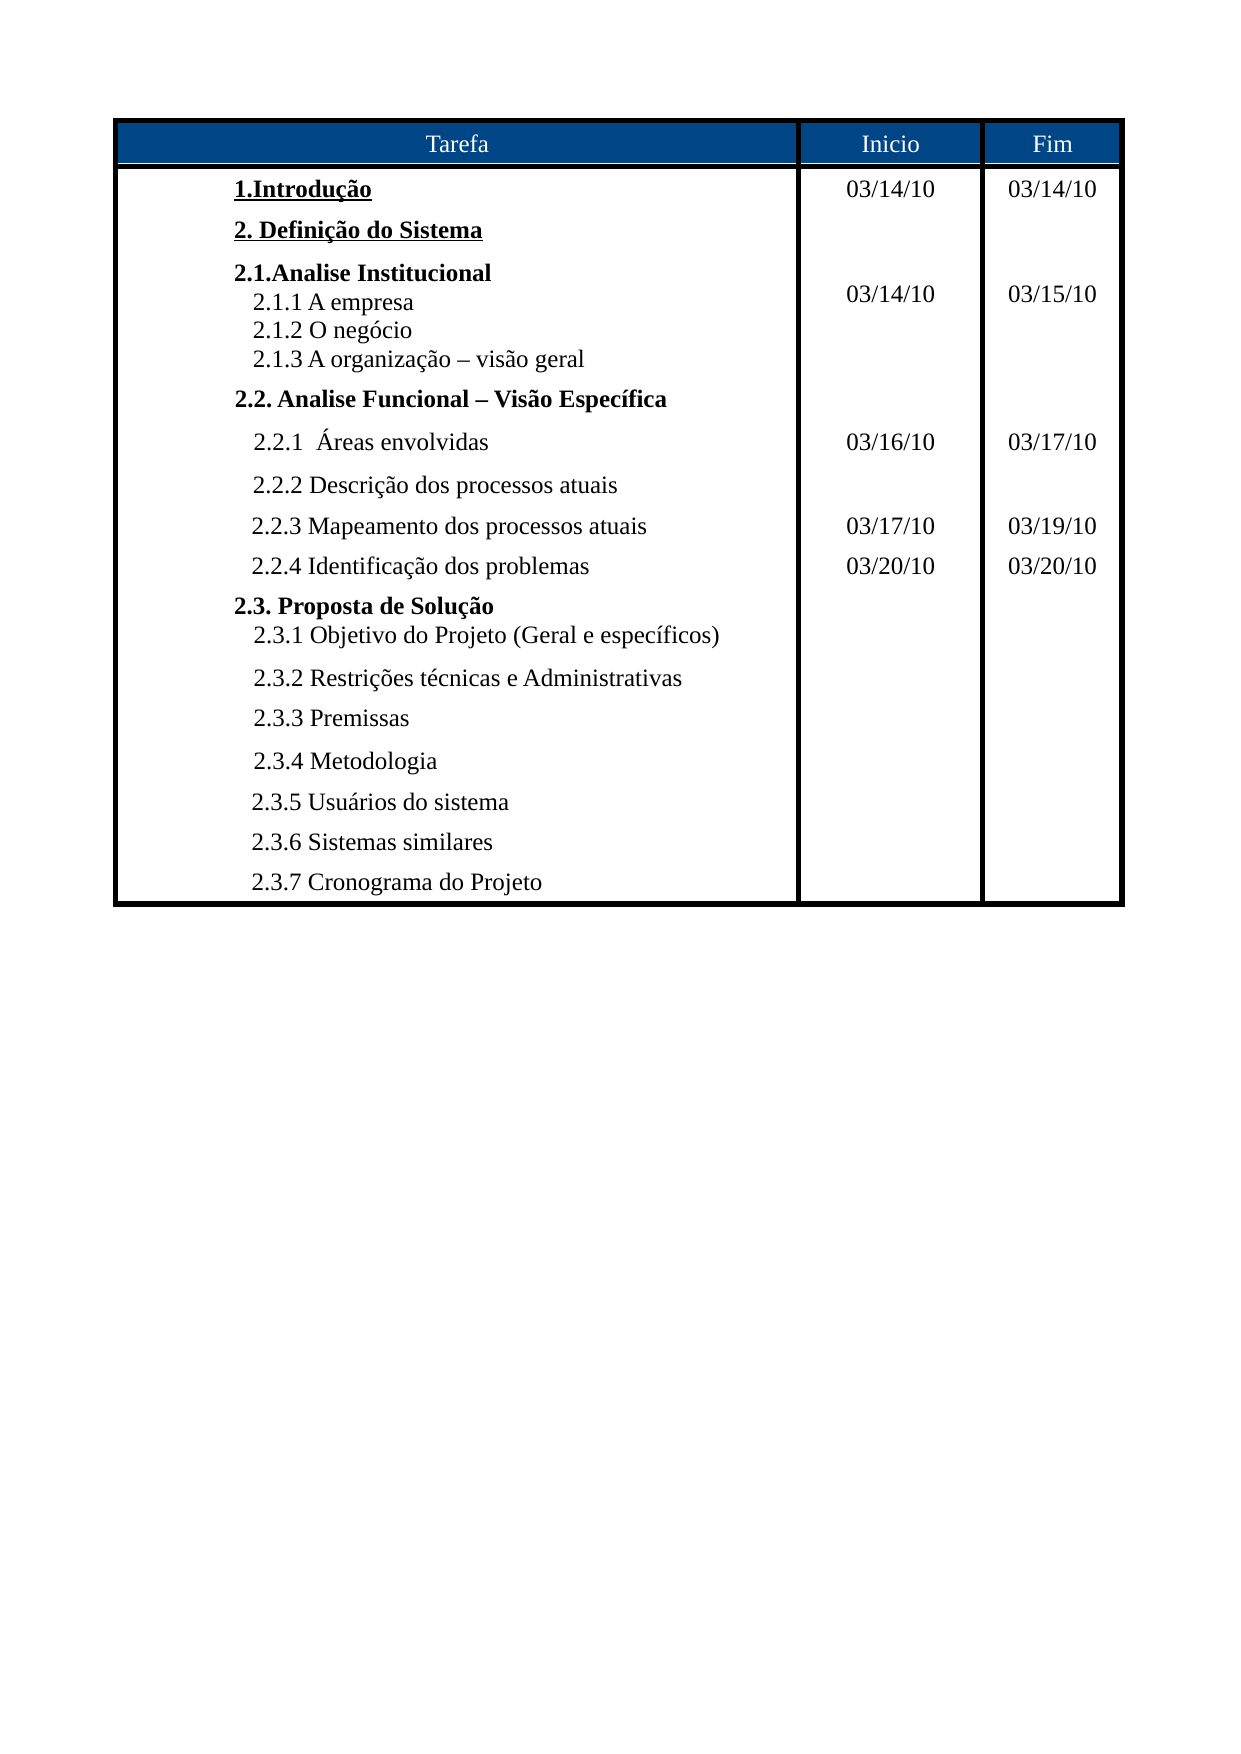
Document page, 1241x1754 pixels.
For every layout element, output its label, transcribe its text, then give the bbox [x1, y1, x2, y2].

table_cell 20/03/10 [801, 545, 980, 585]
table_cell 2. Definição do Sistema 2.1.Analise Institucional 2.1.1 A empresa 2.1.2 O negócio 2.1.3 A organização – visão geral [118, 209, 796, 378]
table_cell 2.3.7 Cronograma do Projeto [118, 861, 796, 901]
table_cell 2.3. Proposta de Solução 2.3.1 Objetivo do Projeto (Geral e específicos) 2.3.2 Restrições técnicas e Administrativas [118, 585, 796, 697]
table_cell [801, 781, 980, 821]
table_cell [985, 821, 1119, 861]
table_cell [801, 698, 980, 781]
table_cell 17/03/10 [985, 379, 1119, 505]
table_cell 2.3.6 Sistemas similares [118, 821, 796, 861]
table_cell [801, 821, 980, 861]
table_cell 2.3.5 Usuários do sistema [118, 781, 796, 821]
table_cell 2.3.3 Premissas 2.3.4 Metodologia [118, 698, 796, 781]
table_cell 17/03/10 [801, 505, 980, 545]
table_cell [801, 585, 980, 697]
table_cell 2.2. Analise Funcional – Visão Específica 2.2.1 Áreas envolvidas 2.2.2 Descrição dos processos atuais [118, 379, 796, 505]
table_cell [985, 861, 1119, 901]
table_cell 1.Introdução [118, 169, 796, 209]
table_cell 19/03/10 [985, 505, 1119, 545]
table_cell [985, 585, 1119, 697]
table_header Fim [985, 123, 1119, 163]
table_cell 2.2.3 Mapeamento dos processos atuais [118, 505, 796, 545]
table_cell 14/03/10 [985, 169, 1119, 209]
table_header Tarefa [118, 123, 796, 163]
table_cell [801, 861, 980, 901]
table_cell 14/03/10 [801, 209, 980, 378]
table_cell 20/03/10 [985, 545, 1119, 585]
table_cell 2.2.4 Identificação dos problemas [118, 545, 796, 585]
table_cell [985, 698, 1119, 781]
table_cell 16/03/10 [801, 379, 980, 505]
table_cell 14/03/10 [801, 169, 980, 209]
table_header Inicio [801, 123, 980, 163]
table_cell 15/03/10 [985, 209, 1119, 378]
table_cell [985, 781, 1119, 821]
